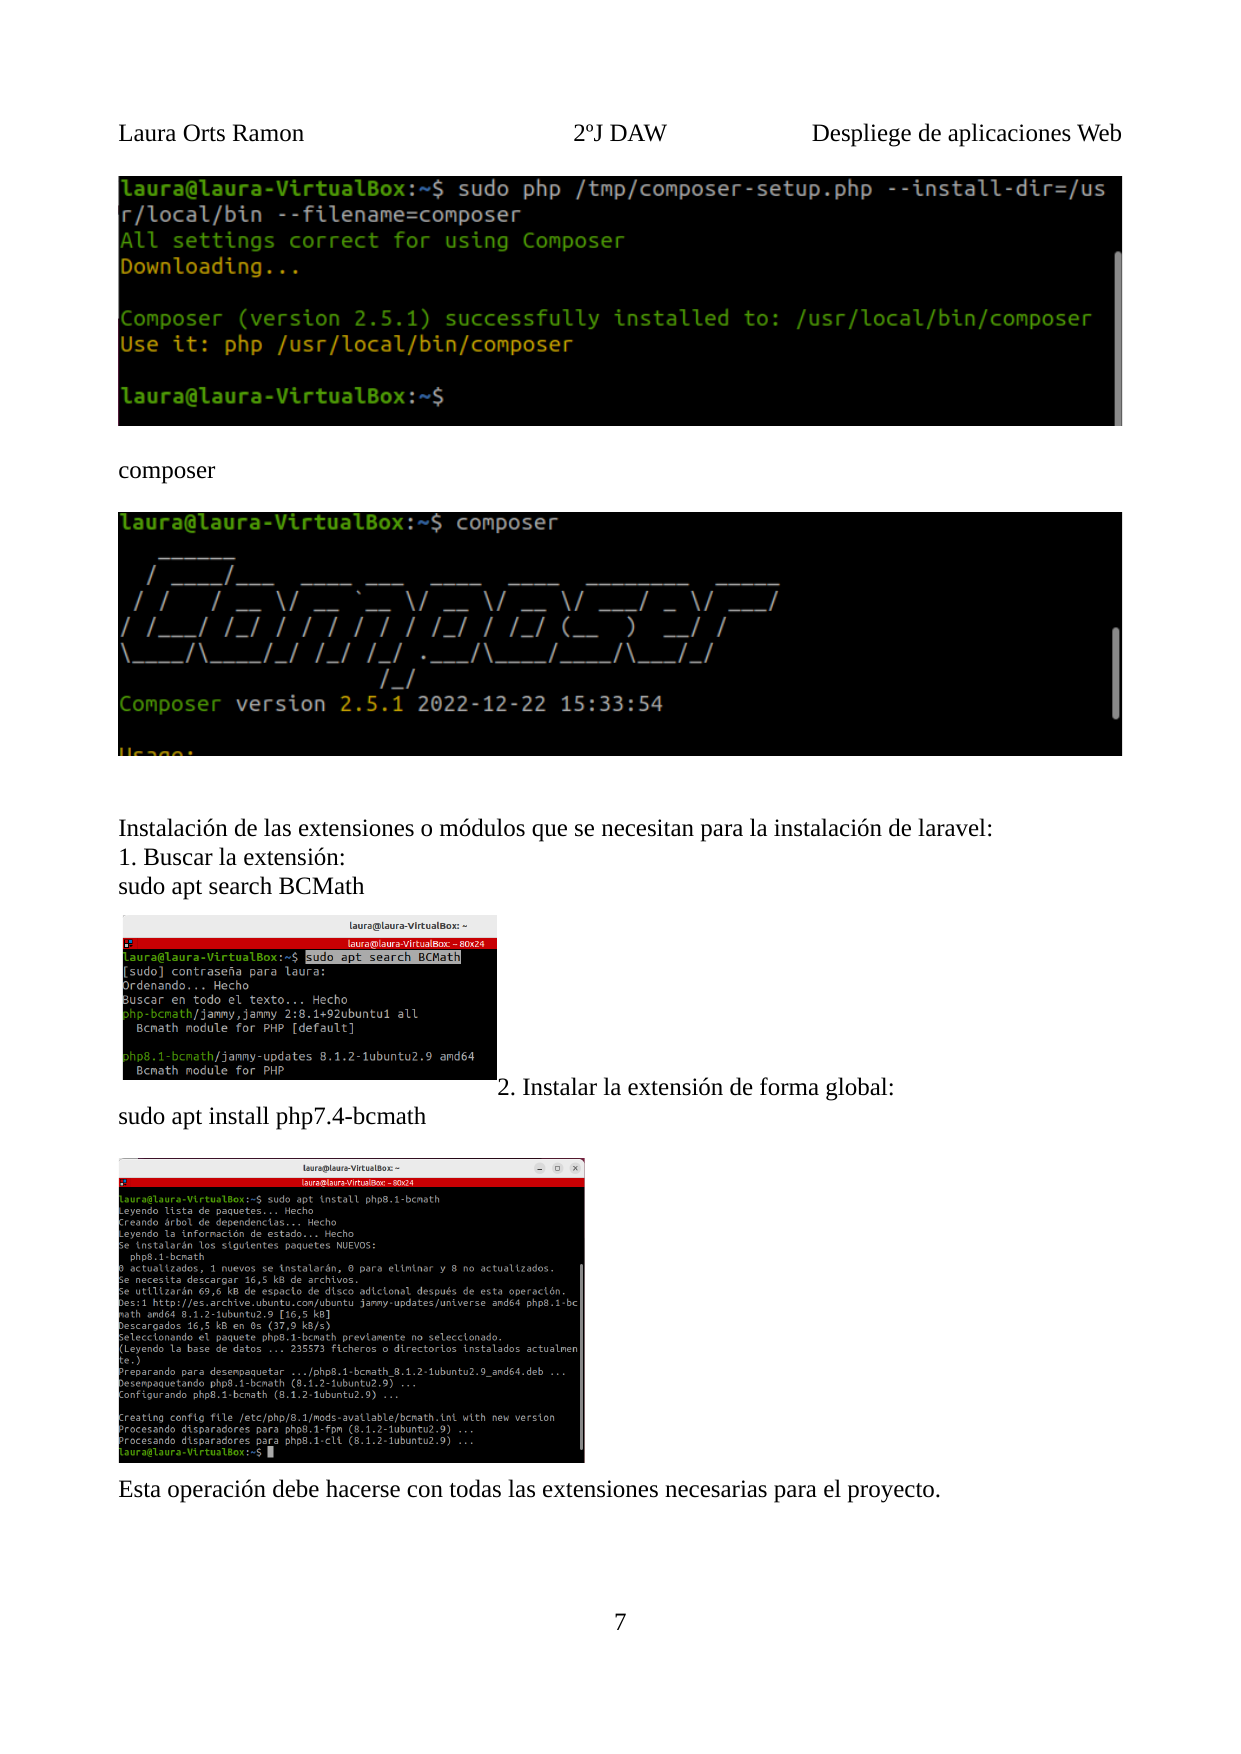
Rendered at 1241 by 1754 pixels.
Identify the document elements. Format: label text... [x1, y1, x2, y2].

picture [122, 915, 497, 1080]
text Instalación de las extensiones o módulos que se necesitan para la instalación de laravel: [118, 813, 1122, 842]
picture [118, 1158, 585, 1463]
text 1. Buscar la extensión: [118, 842, 1122, 871]
text sudo apt install php7.4-bcmath [118, 1101, 1122, 1129]
text 2. Instalar la extensión de forma global: [118, 1072, 1122, 1101]
text composer [118, 455, 1122, 483]
text Esta operación debe hacerse con todas las extensiones necesarias para el proyecto. [118, 1474, 1122, 1503]
picture [118, 176, 1123, 426]
text sudo apt search BCMath [118, 871, 1122, 899]
picture [118, 512, 1123, 756]
